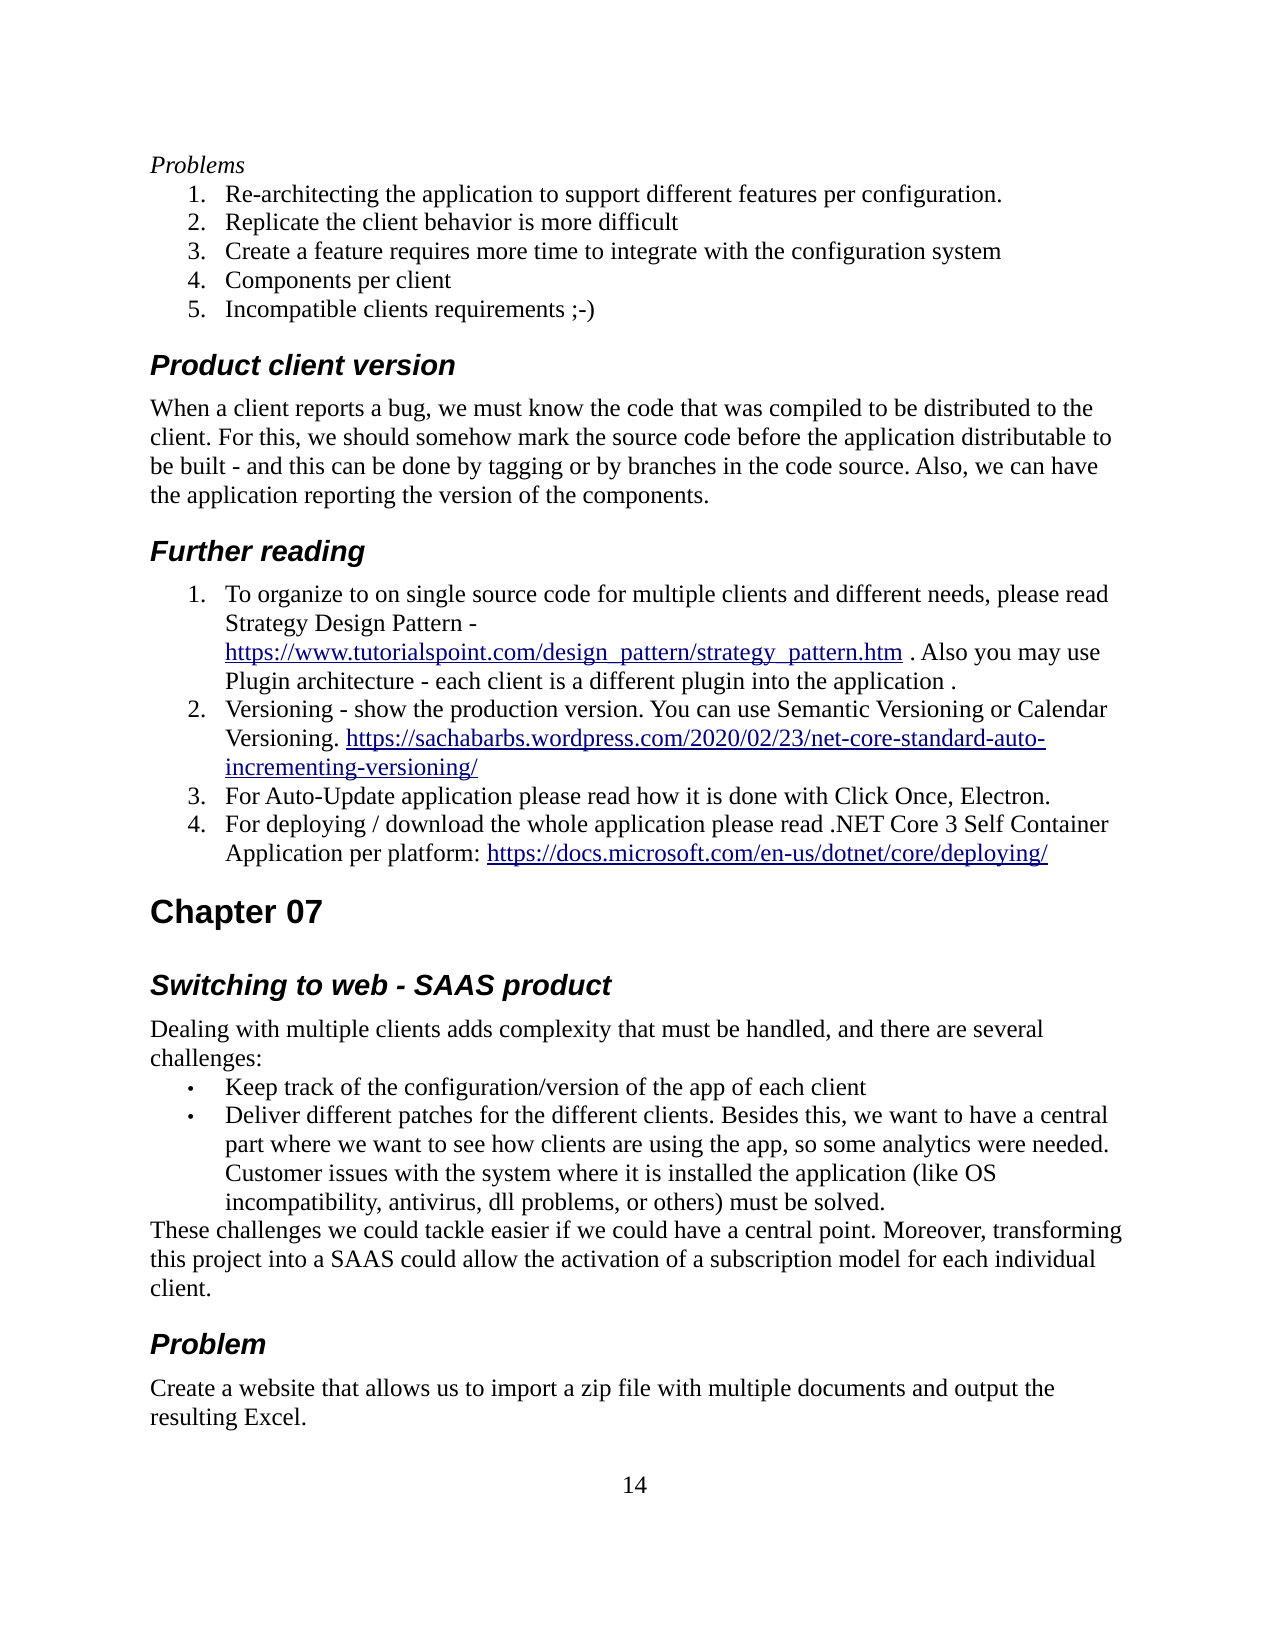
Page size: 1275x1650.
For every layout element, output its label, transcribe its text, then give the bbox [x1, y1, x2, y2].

list Incompatible clients requirements ;-) [187, 294, 1125, 322]
list For deploying / download the whole application please read .NET Core 3 Self Container Application per platform: https://docs.microsoft.com/en-us/dotnet/core/deploying/ [187, 809, 1125, 867]
subtitle Chapter 07 [150, 892, 1125, 931]
list To organize to on single source code for multiple clients and different needs, please read Strategy Design Pattern - https://www.tutorialspoint.com/design_pattern/strategy_pattern.htm . Also you may use Plugin architecture - each client is a different plugin into the application . [187, 579, 1125, 694]
list Create a feature requires more time to integrate with the configuration system [187, 236, 1125, 265]
subtitle Problem [150, 1327, 1125, 1360]
subtitle Further reading [150, 533, 1125, 567]
text Dealing with multiple clients adds complexity that must be handled, and there are several challenges: [150, 1014, 1125, 1072]
list For Auto-Update application please read how it is done with Click Once, Electron. [187, 781, 1125, 809]
text Create a website that allows us to import a zip file with multiple documents and output the resulting Excel. [150, 1373, 1125, 1430]
list Keep track of the configuration/version of the app of each client [187, 1072, 1125, 1101]
list Components per client [187, 265, 1125, 294]
text These challenges we could tackle easier if we could have a central point. Moreover, transforming this project into a SAAS could allow the activation of a subscription model for each individual client. [150, 1216, 1125, 1302]
list Re-architecting the application to support different features per configuration. [187, 179, 1125, 207]
list Replicate the client behavior is more difficult [187, 207, 1125, 236]
text Problems [150, 150, 1125, 179]
list Deliver different patches for the different clients. Besides this, we want to have a central part where we want to see how clients are using the app, so some analytics were needed. Customer issues with the system where it is installed the application (like OS incompatibility, antivirus, dll problems, or others) must be solved. [187, 1101, 1125, 1216]
list Versioning - show the production version. You can use Semantic Versioning or Calendar Versioning. https://sachabarbs.wordpress.com/2020/02/23/net-core-standard-auto-incrementing-versioning/ [187, 694, 1125, 781]
subtitle Switching to web - SAAS product [150, 968, 1125, 1002]
subtitle Product client version [150, 347, 1125, 381]
text When a client reports a bug, we must know the code that was compiled to be distributed to the client. For this, we should somehow mark the source code before the application distributable to be built - and this can be done by tagging or by branches in the code source. Also, we can have the application reporting the version of the components. [150, 393, 1125, 508]
